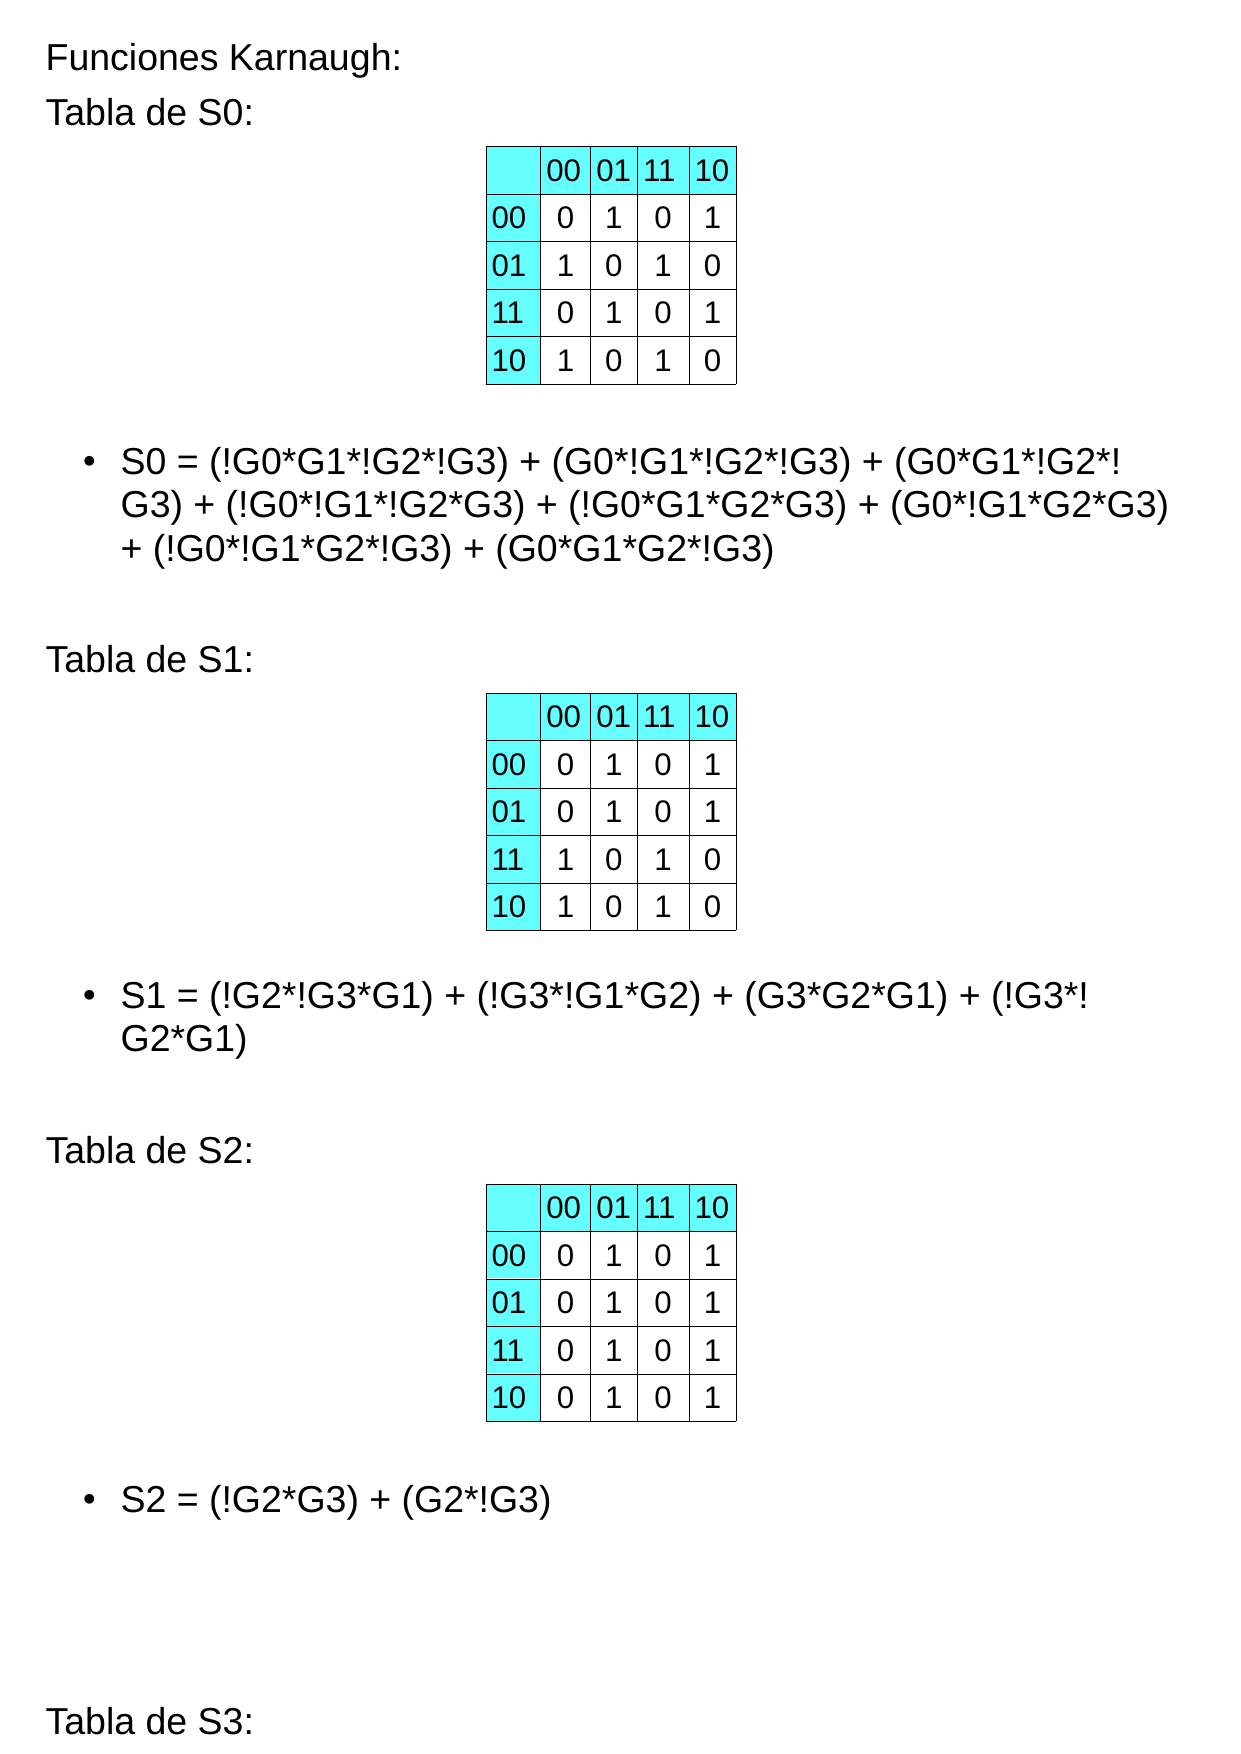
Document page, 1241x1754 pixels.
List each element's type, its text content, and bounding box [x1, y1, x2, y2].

table_header 00 [541, 147, 590, 194]
table_cell 1 [638, 836, 689, 883]
table_cell 10 [487, 1375, 540, 1421]
text Tabla de S3: [45, 1699, 1176, 1742]
table_cell 1 [541, 836, 590, 883]
table_header [487, 1185, 540, 1231]
table_header 01 [591, 147, 637, 194]
table_cell 0 [541, 1280, 590, 1326]
table_cell 00 [487, 195, 540, 241]
table_cell 11 [487, 290, 540, 336]
table_cell 0 [690, 884, 736, 930]
table_cell 1 [591, 195, 637, 241]
table_cell 11 [487, 1327, 540, 1373]
table_cell 1 [541, 242, 590, 289]
list S1 = (!G2*!G3*G1) + (!G3*!G1*G2) + (G3*G2*G1) + (!G3*!G2*G1) [83, 973, 1176, 1060]
table_cell 1 [690, 1327, 736, 1373]
table_header [487, 147, 540, 194]
table_cell 0 [638, 741, 689, 788]
table_cell 0 [591, 242, 637, 289]
table_header 10 [690, 147, 736, 194]
table_cell 10 [487, 337, 540, 384]
table_cell 1 [541, 884, 590, 930]
table_header 10 [690, 694, 736, 740]
table_cell 01 [487, 789, 540, 835]
text Tabla de S1: [45, 637, 1176, 680]
table_header 11 [638, 1185, 689, 1231]
table_cell 0 [690, 242, 736, 289]
table_cell 1 [690, 1280, 736, 1326]
table_header 01 [591, 694, 637, 740]
table_cell 1 [638, 337, 689, 384]
table_cell 1 [690, 290, 736, 336]
table_cell 0 [541, 290, 590, 336]
table_cell 1 [591, 290, 637, 336]
table_cell 0 [541, 1327, 590, 1373]
list S0 = (!G0*G1*!G2*!G3) + (G0*!G1*!G2*!G3) + (G0*G1*!G2*!G3) + (!G0*!G1*!G2*G3) + (!G0*G1*G2*G3) + (G0*!G1*G2*G3) + (!G0*!G1*G2*!G3) + (G0*G1*G2*!G3) [83, 439, 1176, 569]
table_cell 0 [638, 1280, 689, 1326]
table_cell 1 [591, 741, 637, 788]
table_cell 0 [638, 1375, 689, 1421]
table_header 10 [690, 1185, 736, 1231]
table_cell 0 [541, 1375, 590, 1421]
table_cell 01 [487, 242, 540, 289]
table_header 00 [541, 694, 590, 740]
table_header 11 [638, 147, 689, 194]
table_cell 1 [591, 1280, 637, 1326]
table_header 11 [638, 694, 689, 740]
table_cell 0 [690, 836, 736, 883]
table_cell 0 [541, 195, 590, 241]
table_cell 1 [591, 1375, 637, 1421]
table_cell 0 [638, 195, 689, 241]
table_cell 0 [591, 836, 637, 883]
table_cell 0 [541, 741, 590, 788]
table_cell 1 [591, 1327, 637, 1373]
text Funciones Karnaugh: [45, 35, 1176, 78]
table_cell 0 [638, 1232, 689, 1278]
table_cell 0 [690, 337, 736, 384]
table_cell 1 [638, 242, 689, 289]
table_cell 00 [487, 1232, 540, 1278]
table_cell 1 [591, 1232, 637, 1278]
table_cell 1 [690, 741, 736, 788]
table_cell 1 [690, 1375, 736, 1421]
table_cell 1 [690, 195, 736, 241]
table_header 01 [591, 1185, 637, 1231]
table_cell 0 [638, 789, 689, 835]
table_cell 00 [487, 741, 540, 788]
table_cell 1 [690, 1232, 736, 1278]
table_cell 0 [541, 789, 590, 835]
table_cell 1 [591, 789, 637, 835]
table_cell 0 [638, 1327, 689, 1373]
table_cell 1 [690, 789, 736, 835]
table_cell 0 [591, 884, 637, 930]
list S2 = (!G2*G3) + (G2*!G3) [83, 1477, 1176, 1520]
text Tabla de S0: [45, 91, 1176, 134]
table_header 00 [541, 1185, 590, 1231]
table_header [487, 694, 540, 740]
table_cell 11 [487, 836, 540, 883]
table_cell 10 [487, 884, 540, 930]
table_cell 0 [541, 1232, 590, 1278]
text Tabla de S2: [45, 1128, 1176, 1171]
table_cell 1 [541, 337, 590, 384]
table_cell 0 [638, 290, 689, 336]
table_cell 0 [591, 337, 637, 384]
table_cell 01 [487, 1280, 540, 1326]
table_cell 1 [638, 884, 689, 930]
